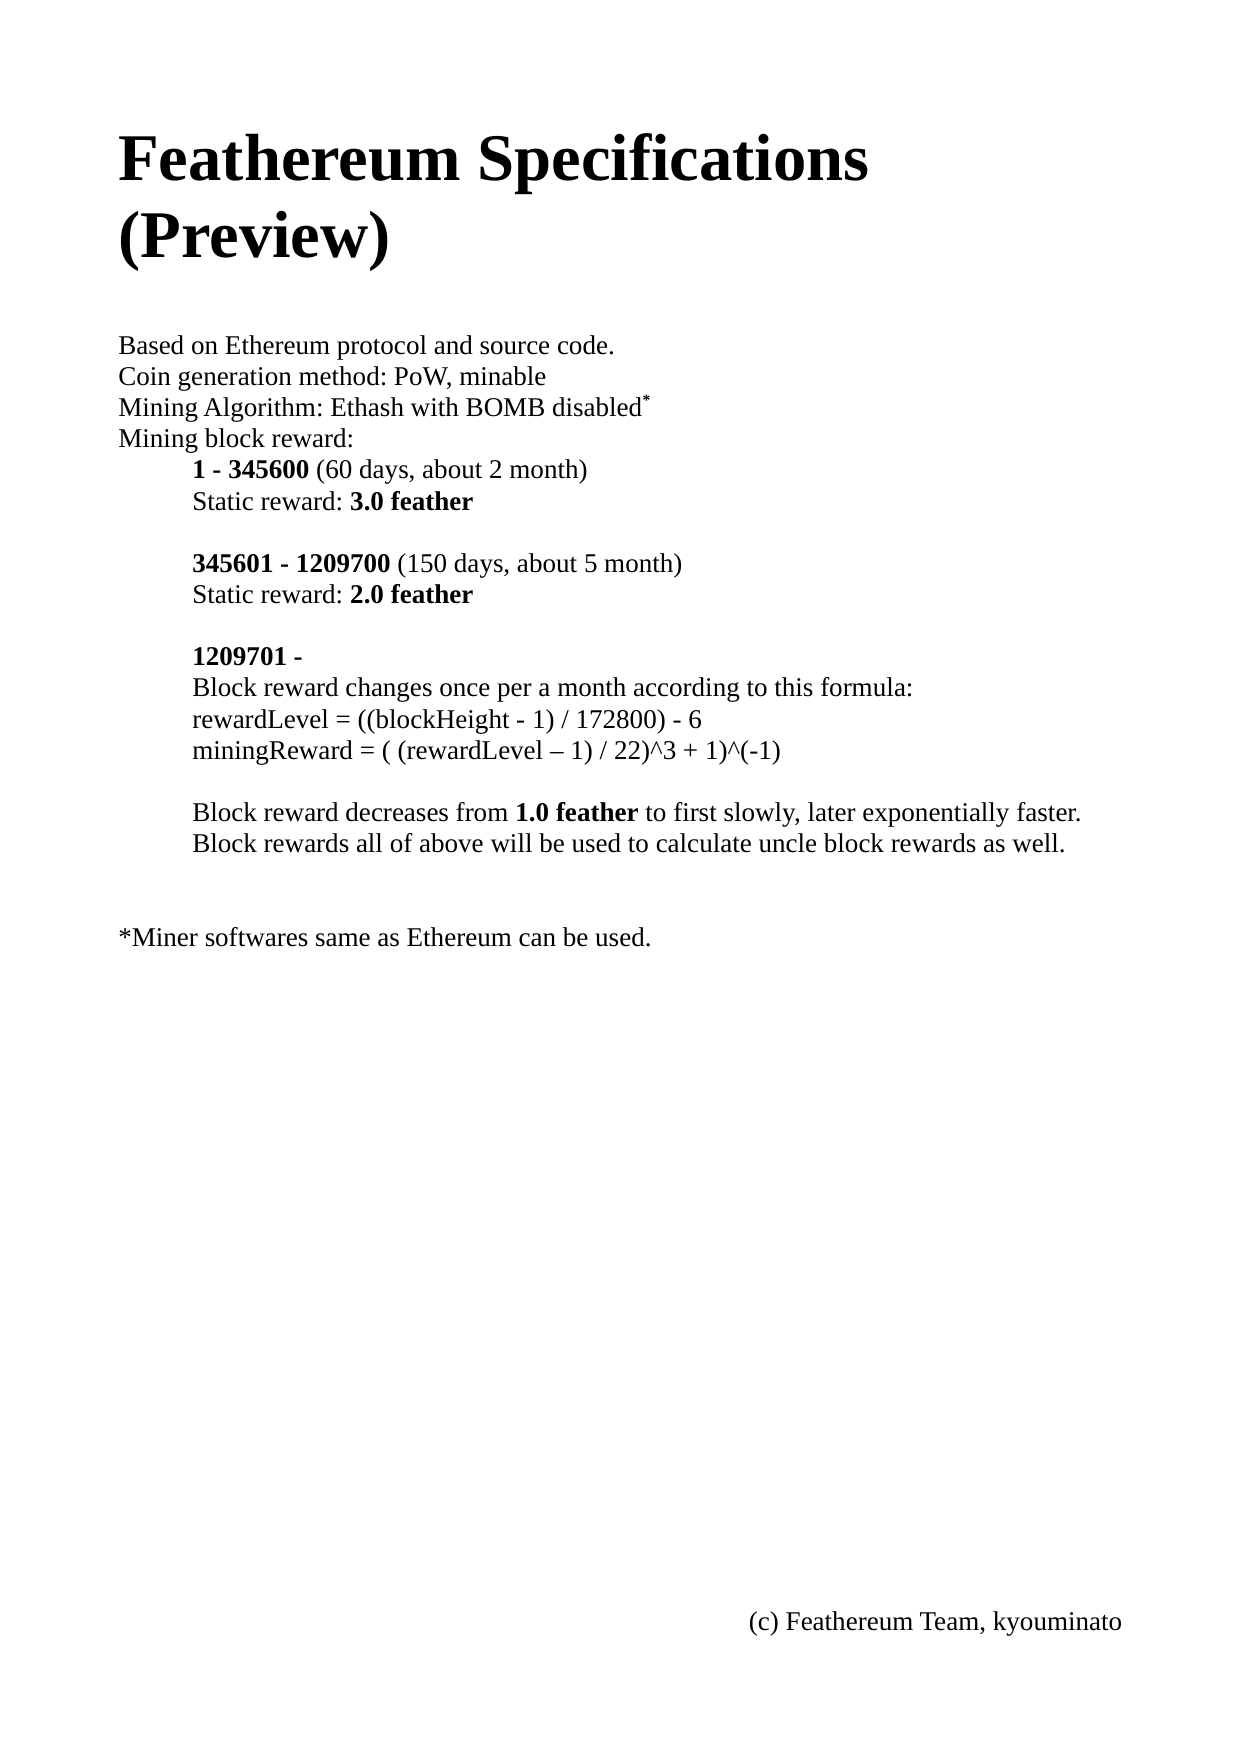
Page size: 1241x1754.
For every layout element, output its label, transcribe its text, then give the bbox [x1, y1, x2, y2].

text Coin generation method: PoW, minable [118, 360, 1122, 391]
text 1209701 - [118, 640, 1122, 672]
text rewardLevel = ((blockHeight - 1) / 172800) - 6 [118, 703, 1122, 734]
text 345601 - 1209700 (150 days, about 5 month) [118, 547, 1122, 578]
text Static reward: 3.0 feather [118, 485, 1122, 516]
text Block reward changes once per a month according to this formula: [118, 672, 1122, 703]
text Mining Algorithm: Ethash with BOMB disabled* [118, 391, 1122, 422]
text Based on Ethereum protocol and source code. [118, 329, 1122, 360]
text Mining block reward: [118, 422, 1122, 453]
text miningReward = ( (rewardLevel – 1) / 22)^3 + 1)^(-1) [118, 734, 1122, 765]
text Block rewards all of above will be used to calculate uncle block rewards as well. [118, 827, 1122, 858]
text *Miner softwares same as Ethereum can be used. [118, 921, 1122, 952]
text Static reward: 2.0 feather [118, 578, 1122, 609]
text Feathereum Specifications (Preview) [118, 118, 1122, 271]
text 1 - 345600 (60 days, about 2 month) [118, 453, 1122, 485]
text Block reward decreases from 1.0 feather to first slowly, later exponentially faster. [118, 796, 1122, 827]
